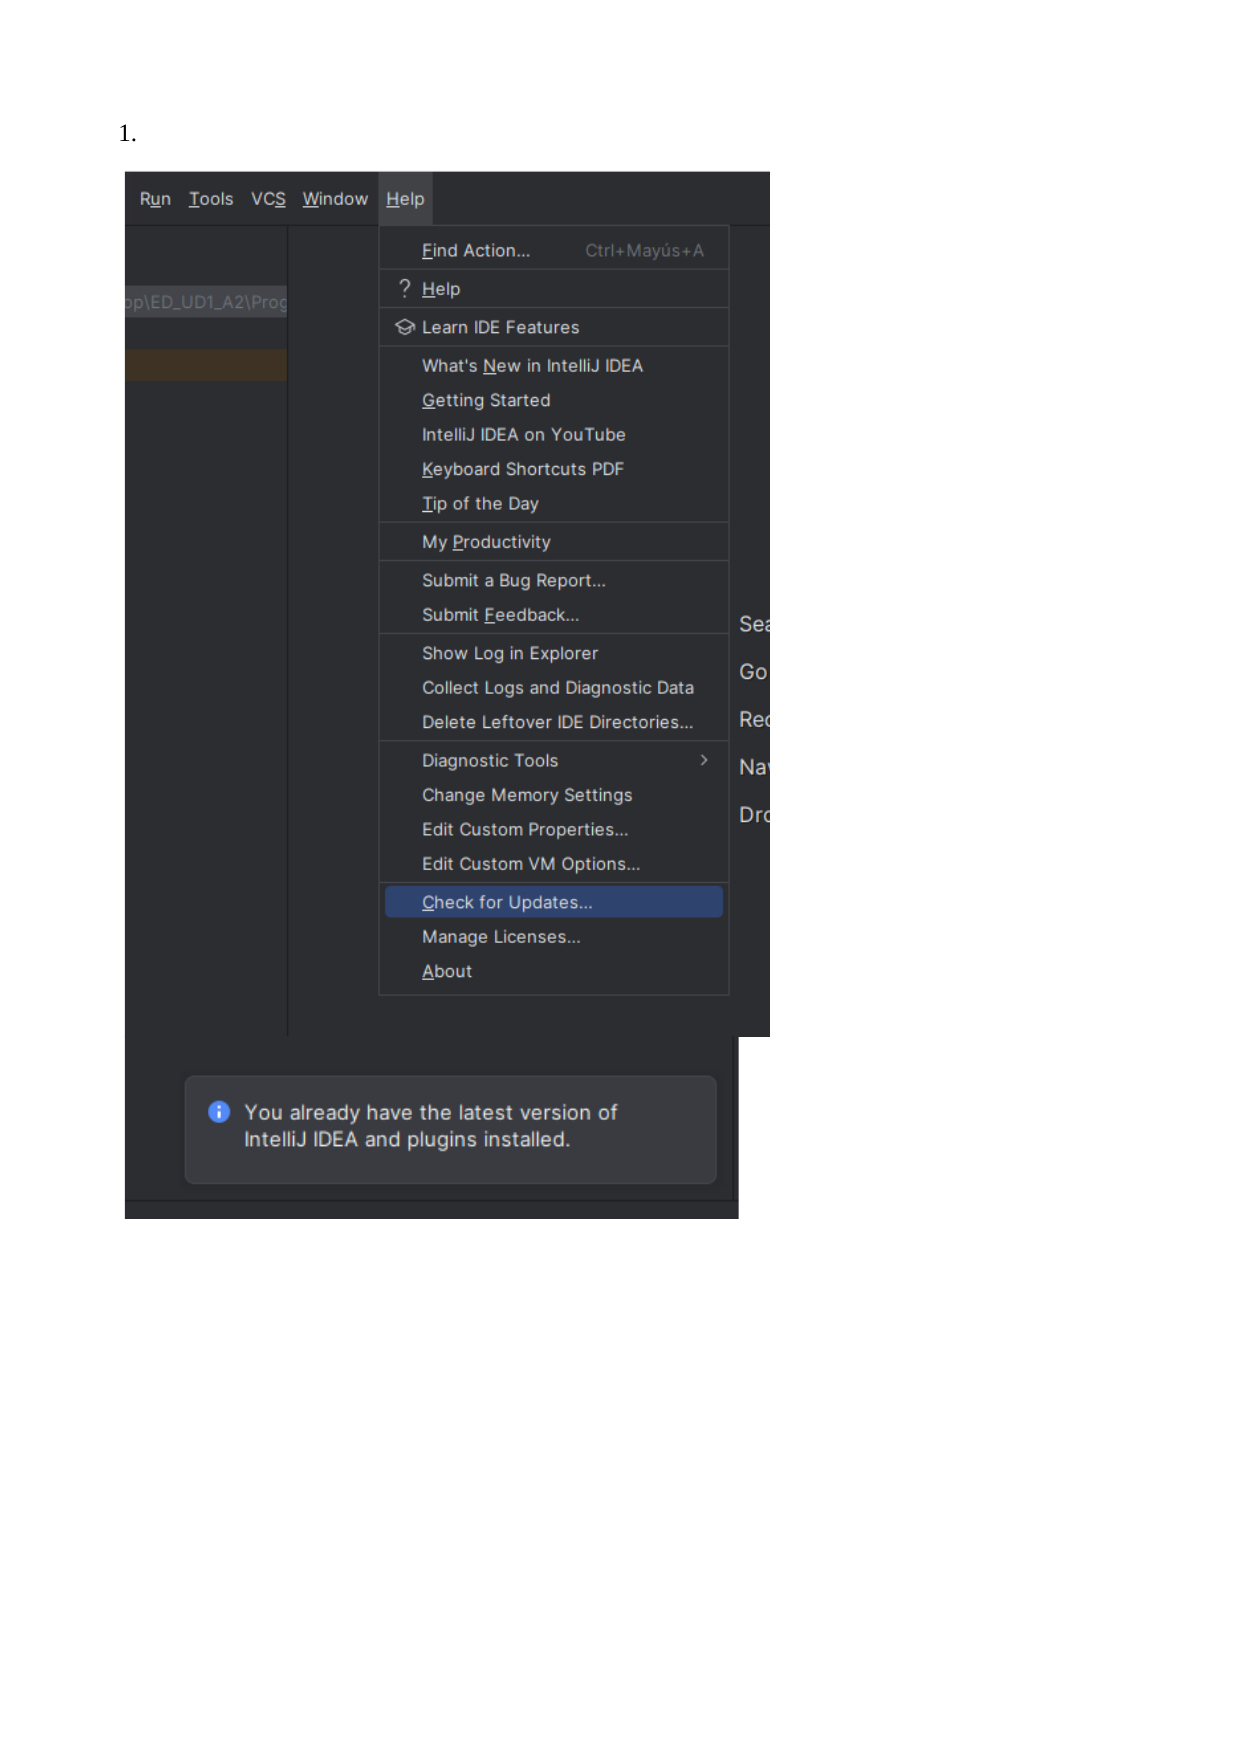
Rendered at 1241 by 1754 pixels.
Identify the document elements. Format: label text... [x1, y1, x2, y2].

text 1. [118, 118, 1122, 147]
picture [124, 149, 770, 1219]
